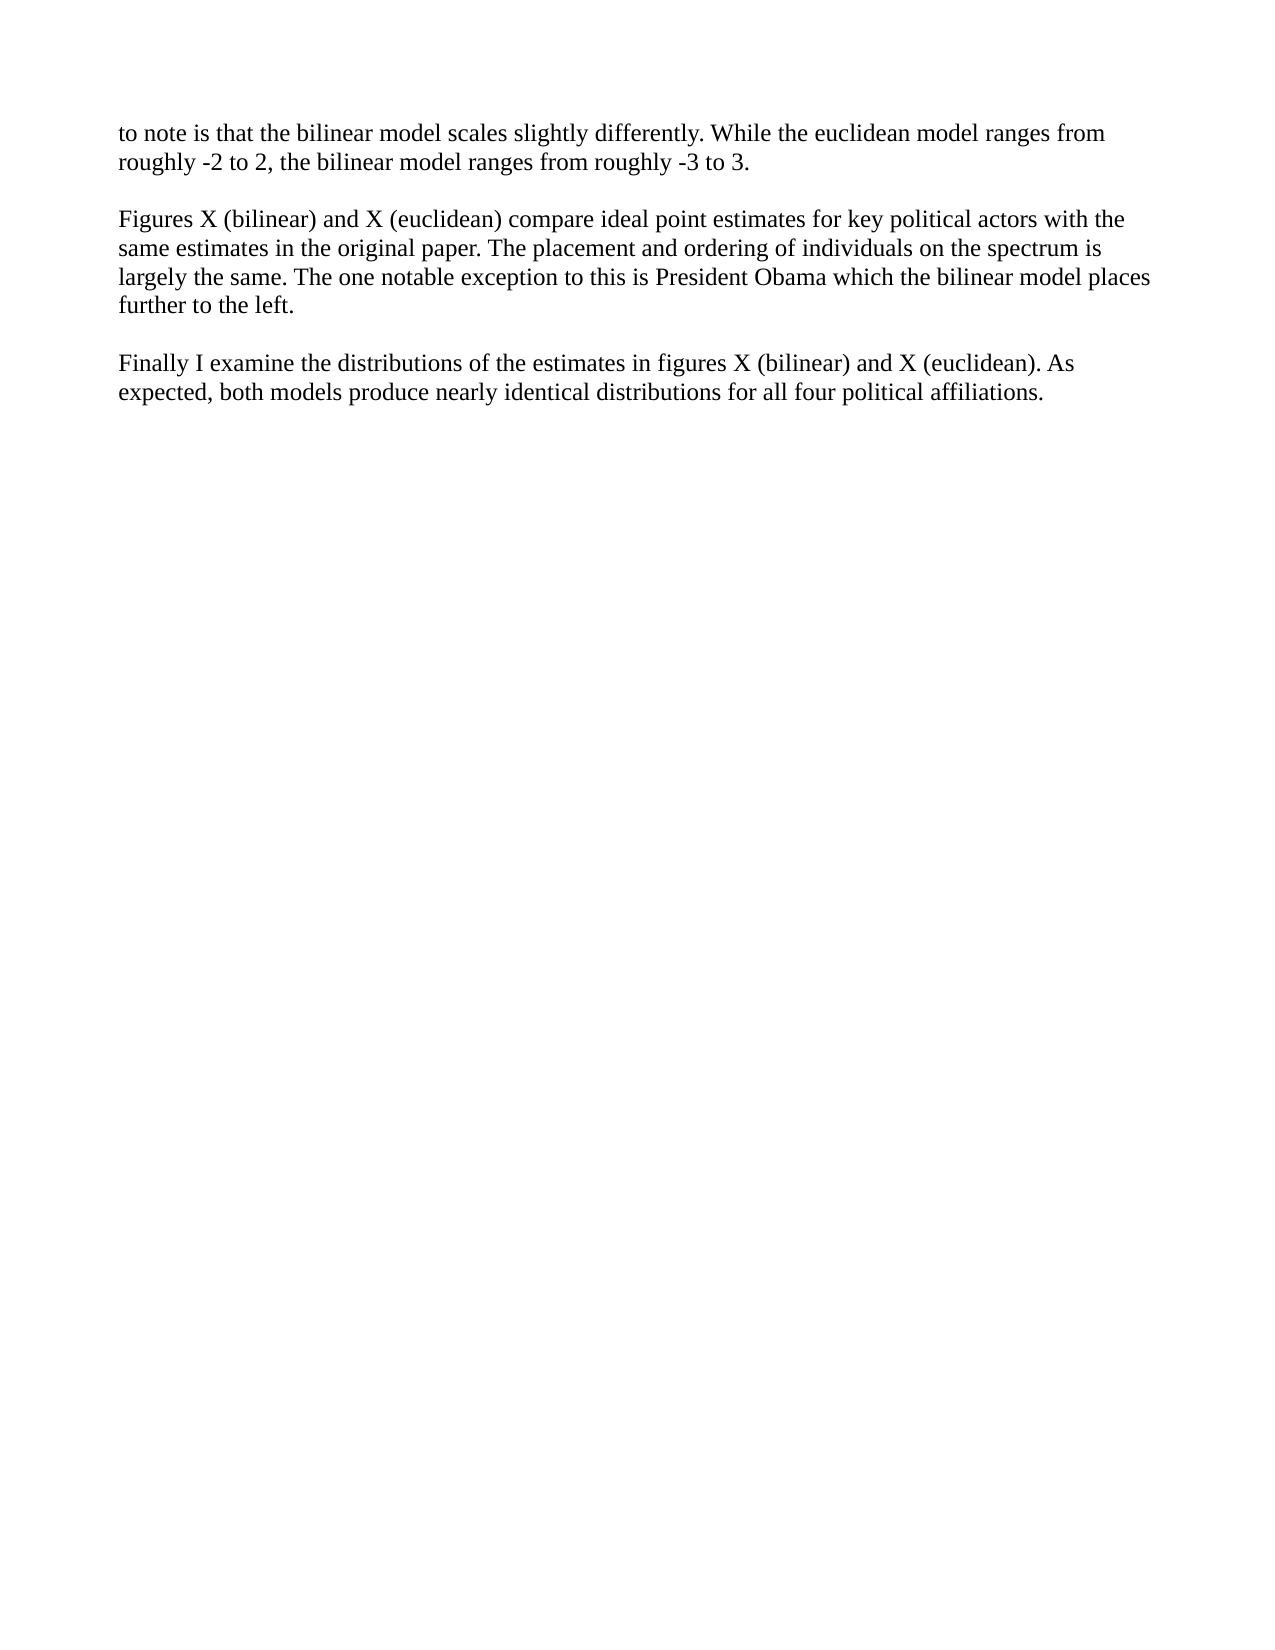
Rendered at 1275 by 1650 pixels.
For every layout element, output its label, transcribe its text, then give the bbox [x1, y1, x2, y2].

text to note is that the bilinear model scales slightly differently. While the euclidean model ranges from roughly -2 to 2, the bilinear model ranges from roughly -3 to 3. [118, 118, 1157, 176]
text Finally I examine the distributions of the estimates in figures X (bilinear) and X (euclidean). As expected, both models produce nearly identical distributions for all four political affiliations. [118, 348, 1157, 406]
text Figures X (bilinear) and X (euclidean) compare ideal point estimates for key political actors with the same estimates in the original paper. The placement and ordering of individuals on the spectrum is largely the same. The one notable exception to this is President Obama which the bilinear model places further to the left. [118, 204, 1157, 319]
